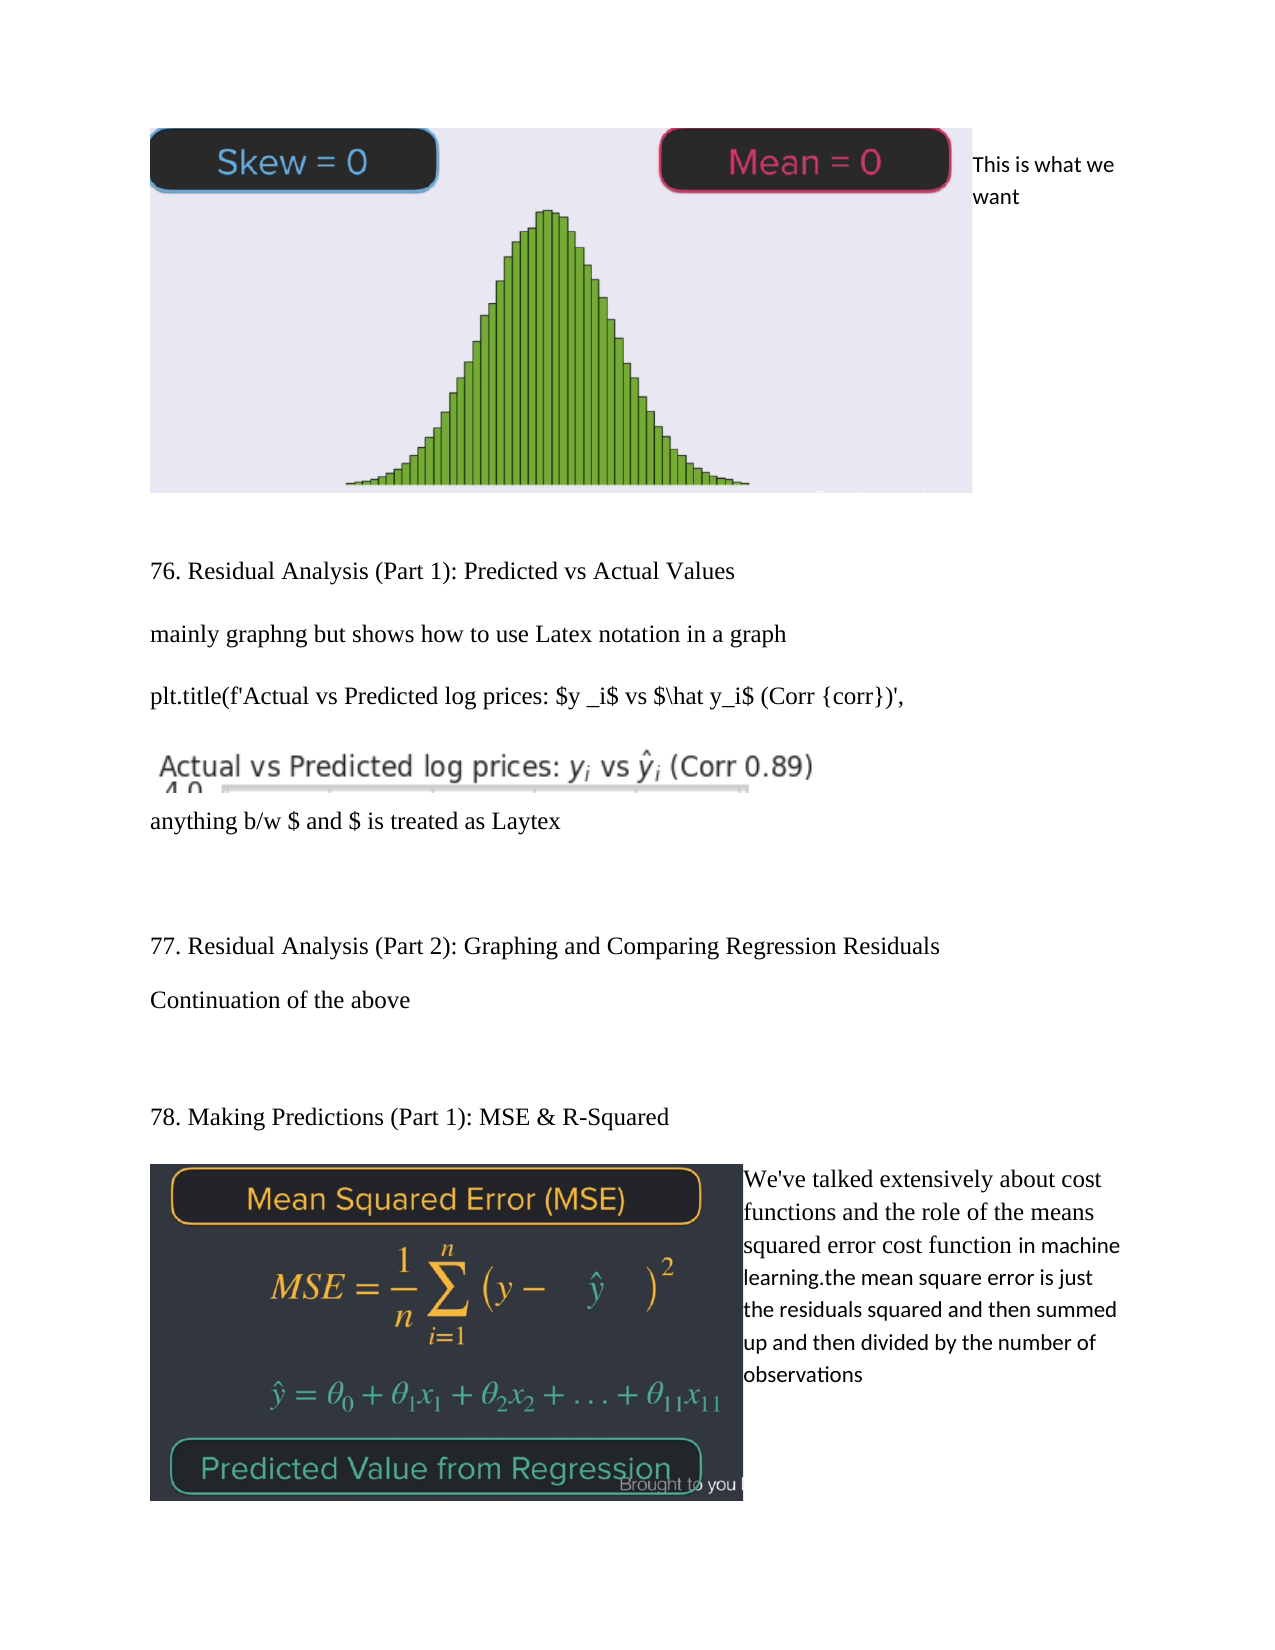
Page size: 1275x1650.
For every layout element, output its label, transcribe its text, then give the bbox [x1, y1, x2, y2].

text Continuation of the above [150, 985, 1125, 1014]
text 78. Making Predictions (Part 1): MSE & R-Squared [150, 1102, 1125, 1130]
text We've talked extensively about cost functions and the role of the means squared error cost function in machine learning.the mean square error is just the residuals squared and then summed up and then divided by the number of observations [744, 1164, 1125, 1388]
text plt.title(f'Actual vs Predicted log prices: $y _i$ vs $\hat y_i$ (Corr {corr})', [150, 681, 1125, 710]
text 76. Residual Analysis (Part 1): Predicted vs Actual Values [150, 556, 1125, 585]
picture [150, 128, 973, 493]
picture [150, 743, 843, 793]
text mainly graphng but shows how to use Latex notation in a graph [150, 619, 1125, 648]
text 77. Residual Analysis (Part 2): Graphing and Comparing Regression Residuals [150, 931, 1125, 960]
text This is what we want [973, 150, 1125, 210]
text anything b/w $ and $ is treated as Laytex [150, 806, 1125, 835]
picture [150, 1164, 744, 1501]
